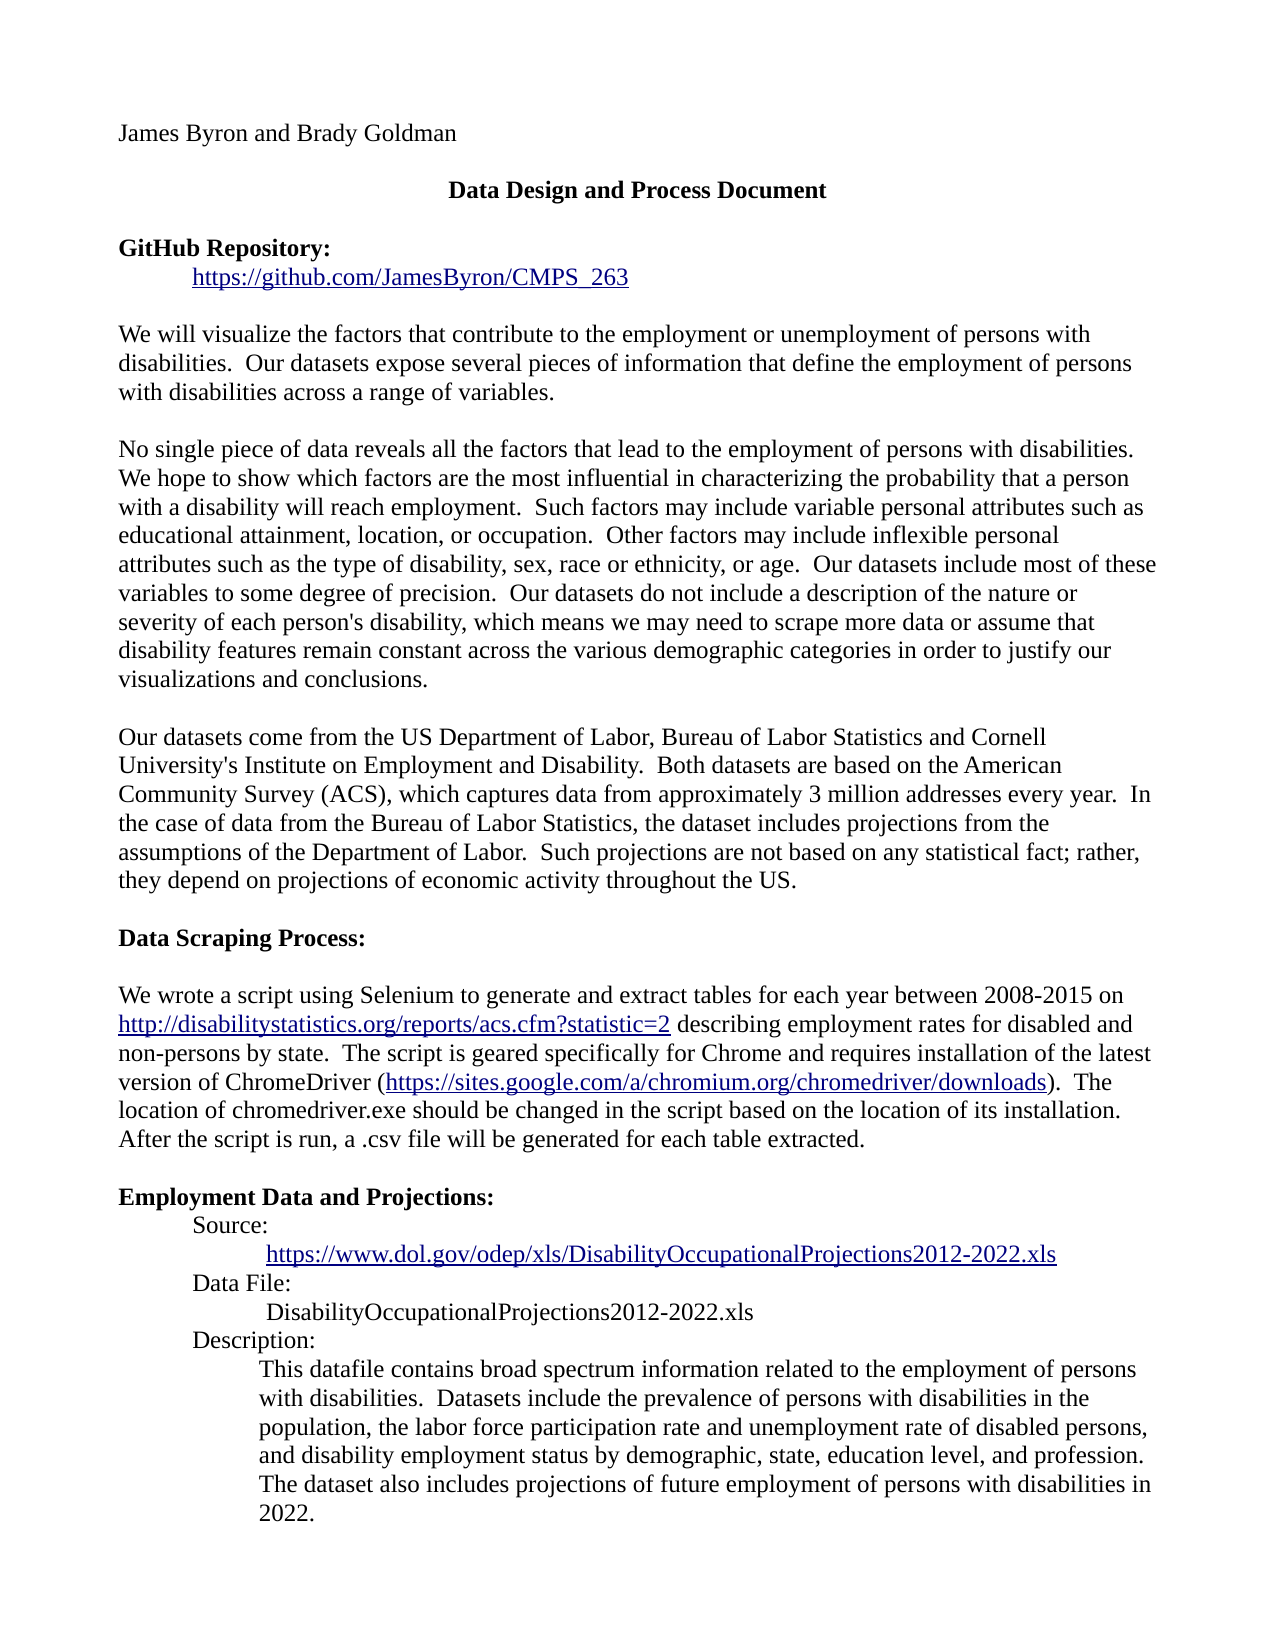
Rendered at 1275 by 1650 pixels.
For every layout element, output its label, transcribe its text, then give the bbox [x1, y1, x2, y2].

text GitHub Repository: [118, 233, 1157, 262]
text Description: [118, 1326, 1157, 1354]
text This datafile contains broad spectrum information related to the employment of persons with disabilities. Datasets include the prevalence of persons with disabilities in the population, the labor force participation rate and unemployment rate of disabled persons, and disability employment status by demographic, state, education level, and profession. The dataset also includes projections of future employment of persons with disabilities in 2022. [259, 1354, 1157, 1527]
text We will visualize the factors that contribute to the employment or unemployment of persons with disabilities. Our datasets expose several pieces of information that define the employment of persons with disabilities across a range of variables. [118, 319, 1157, 406]
text https://www.dol.gov/odep/xls/DisabilityOccupationalProjections2012-2022.xls [118, 1239, 1157, 1268]
text Employment Data and Projections: [118, 1182, 1157, 1211]
text https://github.com/JamesByron/CMPS_263 [118, 262, 1157, 291]
text James Byron and Brady Goldman [118, 118, 1157, 147]
text Our datasets come from the US Department of Labor, Bureau of Labor Statistics and Cornell University's Institute on Employment and Disability. Both datasets are based on the American Community Survey (ACS), which captures data from approximately 3 million addresses every year. In the case of data from the Bureau of Labor Statistics, the dataset includes projections from the assumptions of the Department of Labor. Such projections are not based on any statistical fact; rather, they depend on projections of economic activity throughout the US. [118, 722, 1157, 894]
text No single piece of data reveals all the factors that lead to the employment of persons with disabilities. We hope to show which factors are the most influential in characterizing the probability that a person with a disability will reach employment. Such factors may include variable personal attributes such as educational attainment, location, or occupation. Other factors may include inflexible personal attributes such as the type of disability, sex, race or ethnicity, or age. Our datasets include most of these variables to some degree of precision. Our datasets do not include a description of the nature or severity of each person's disability, which means we may need to scrape more data or assume that disability features remain constant across the various demographic categories in order to justify our visualizations and conclusions. [118, 434, 1157, 693]
text Source: [118, 1211, 1157, 1239]
text Data Scraping Process: [118, 923, 1157, 952]
text DisabilityOccupationalProjections2012-2022.xls [118, 1297, 1157, 1326]
text We wrote a script using Selenium to generate and extract tables for each year between 2008-2015 on http://disabilitystatistics.org/reports/acs.cfm?statistic=2 describing employment rates for disabled and non-persons by state. The script is geared specifically for Chrome and requires installation of the latest version of ChromeDriver (https://sites.google.com/a/chromium.org/chromedriver/downloads). The location of chromedriver.exe should be changed in the script based on the location of its installation. After the script is run, a .csv file will be generated for each table extracted. [118, 981, 1157, 1153]
text Data File: [118, 1268, 1157, 1297]
text Data Design and Process Document [118, 176, 1157, 204]
